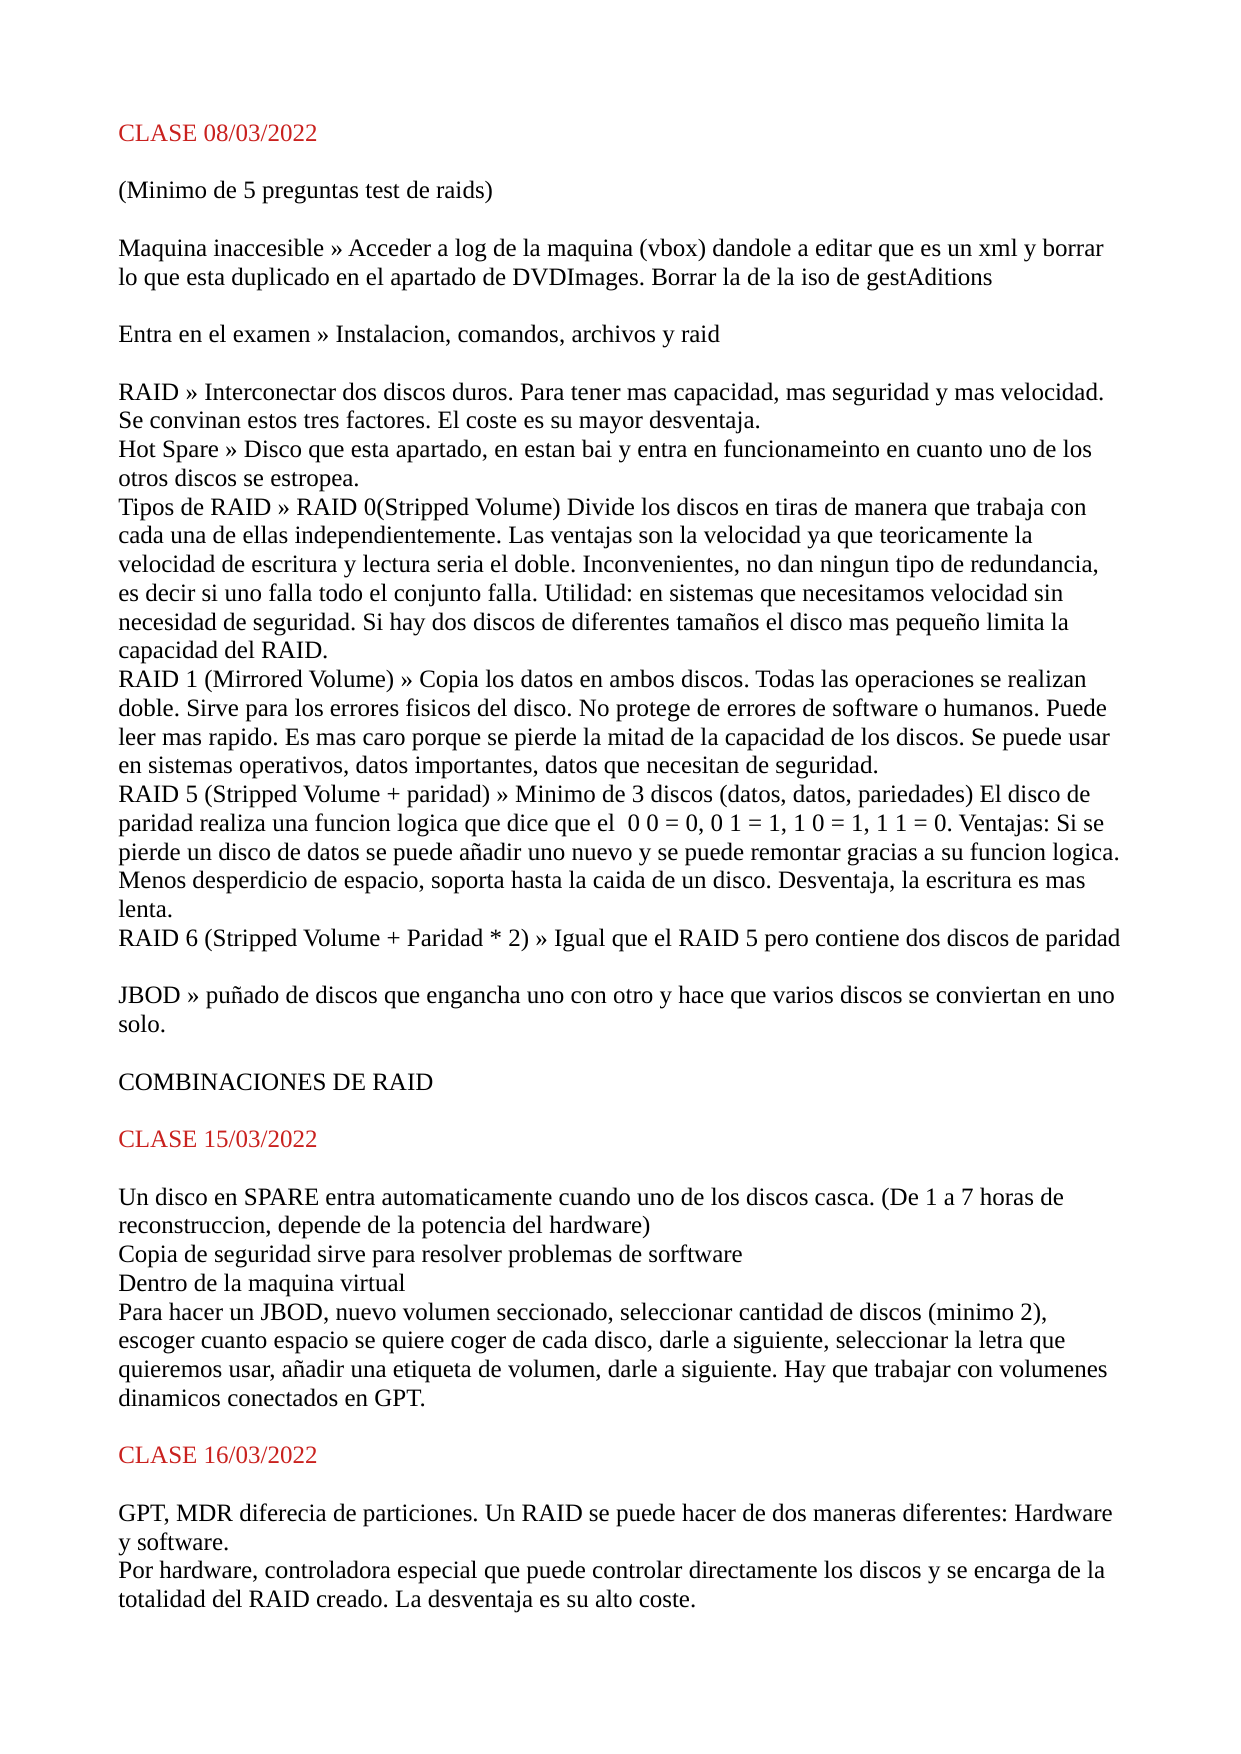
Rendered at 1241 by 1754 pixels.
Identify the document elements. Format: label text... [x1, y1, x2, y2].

text (Minimo de 5 preguntas test de raids) [118, 176, 1122, 204]
text Maquina inaccesible » Acceder a log de la maquina (vbox) dandole a editar que es un xml y borrar lo que esta duplicado en el apartado de DVDImages. Borrar la de la iso de gestAditions [118, 233, 1122, 291]
text Dentro de la maquina virtual [118, 1268, 1122, 1297]
text RAID 1 (Mirrored Volume) » Copia los datos en ambos discos. Todas las operaciones se realizan doble. Sirve para los errores fisicos del disco. No protege de errores de software o humanos. Puede leer mas rapido. Es mas caro porque se pierde la mitad de la capacidad de los discos. Se puede usar en sistemas operativos, datos importantes, datos que necesitan de seguridad. [118, 664, 1122, 779]
text CLASE 15/03/2022 [118, 1124, 1122, 1153]
text CLASE 08/03/2022 [118, 118, 1122, 147]
text Entra en el examen » Instalacion, comandos, archivos y raid [118, 319, 1122, 348]
text Tipos de RAID » RAID 0(Stripped Volume) Divide los discos en tiras de manera que trabaja con cada una de ellas independientemente. Las ventajas son la velocidad ya que teoricamente la velocidad de escritura y lectura seria el doble. Inconvenientes, no dan ningun tipo de redundancia, es decir si uno falla todo el conjunto falla. Utilidad: en sistemas que necesitamos velocidad sin necesidad de seguridad. Si hay dos discos de diferentes tamaños el disco mas pequeño limita la capacidad del RAID. [118, 492, 1122, 664]
text RAID » Interconectar dos discos duros. Para tener mas capacidad, mas seguridad y mas velocidad. Se convinan estos tres factores. El coste es su mayor desventaja. [118, 377, 1122, 434]
text Copia de seguridad sirve para resolver problemas de sorftware [118, 1239, 1122, 1268]
text RAID 5 (Stripped Volume + paridad) » Minimo de 3 discos (datos, datos, pariedades) El disco de paridad realiza una funcion logica que dice que el 0 0 = 0, 0 1 = 1, 1 0 = 1, 1 1 = 0. Ventajas: Si se pierde un disco de datos se puede añadir uno nuevo y se puede remontar gracias a su funcion logica. Menos desperdicio de espacio, soporta hasta la caida de un disco. Desventaja, la escritura es mas lenta. [118, 779, 1122, 923]
text CLASE 16/03/2022 [118, 1441, 1122, 1469]
text JBOD » puñado de discos que engancha uno con otro y hace que varios discos se conviertan en uno solo. [118, 981, 1122, 1038]
text Para hacer un JBOD, nuevo volumen seccionado, seleccionar cantidad de discos (minimo 2), escoger cuanto espacio se quiere coger de cada disco, darle a siguiente, seleccionar la letra que quieremos usar, añadir una etiqueta de volumen, darle a siguiente. Hay que trabajar con volumenes dinamicos conectados en GPT. [118, 1297, 1122, 1412]
text Un disco en SPARE entra automaticamente cuando uno de los discos casca. (De 1 a 7 horas de reconstruccion, depende de la potencia del hardware) [118, 1182, 1122, 1239]
text RAID 6 (Stripped Volume + Paridad * 2) » Igual que el RAID 5 pero contiene dos discos de paridad [118, 923, 1122, 952]
text Por hardware, controladora especial que puede controlar directamente los discos y se encarga de la totalidad del RAID creado. La desventaja es su alto coste. [118, 1556, 1122, 1613]
text GPT, MDR diferecia de particiones. Un RAID se puede hacer de dos maneras diferentes: Hardware y software. [118, 1498, 1122, 1556]
text Hot Spare » Disco que esta apartado, en estan bai y entra en funcionameinto en cuanto uno de los otros discos se estropea. [118, 434, 1122, 492]
text COMBINACIONES DE RAID [118, 1067, 1122, 1096]
